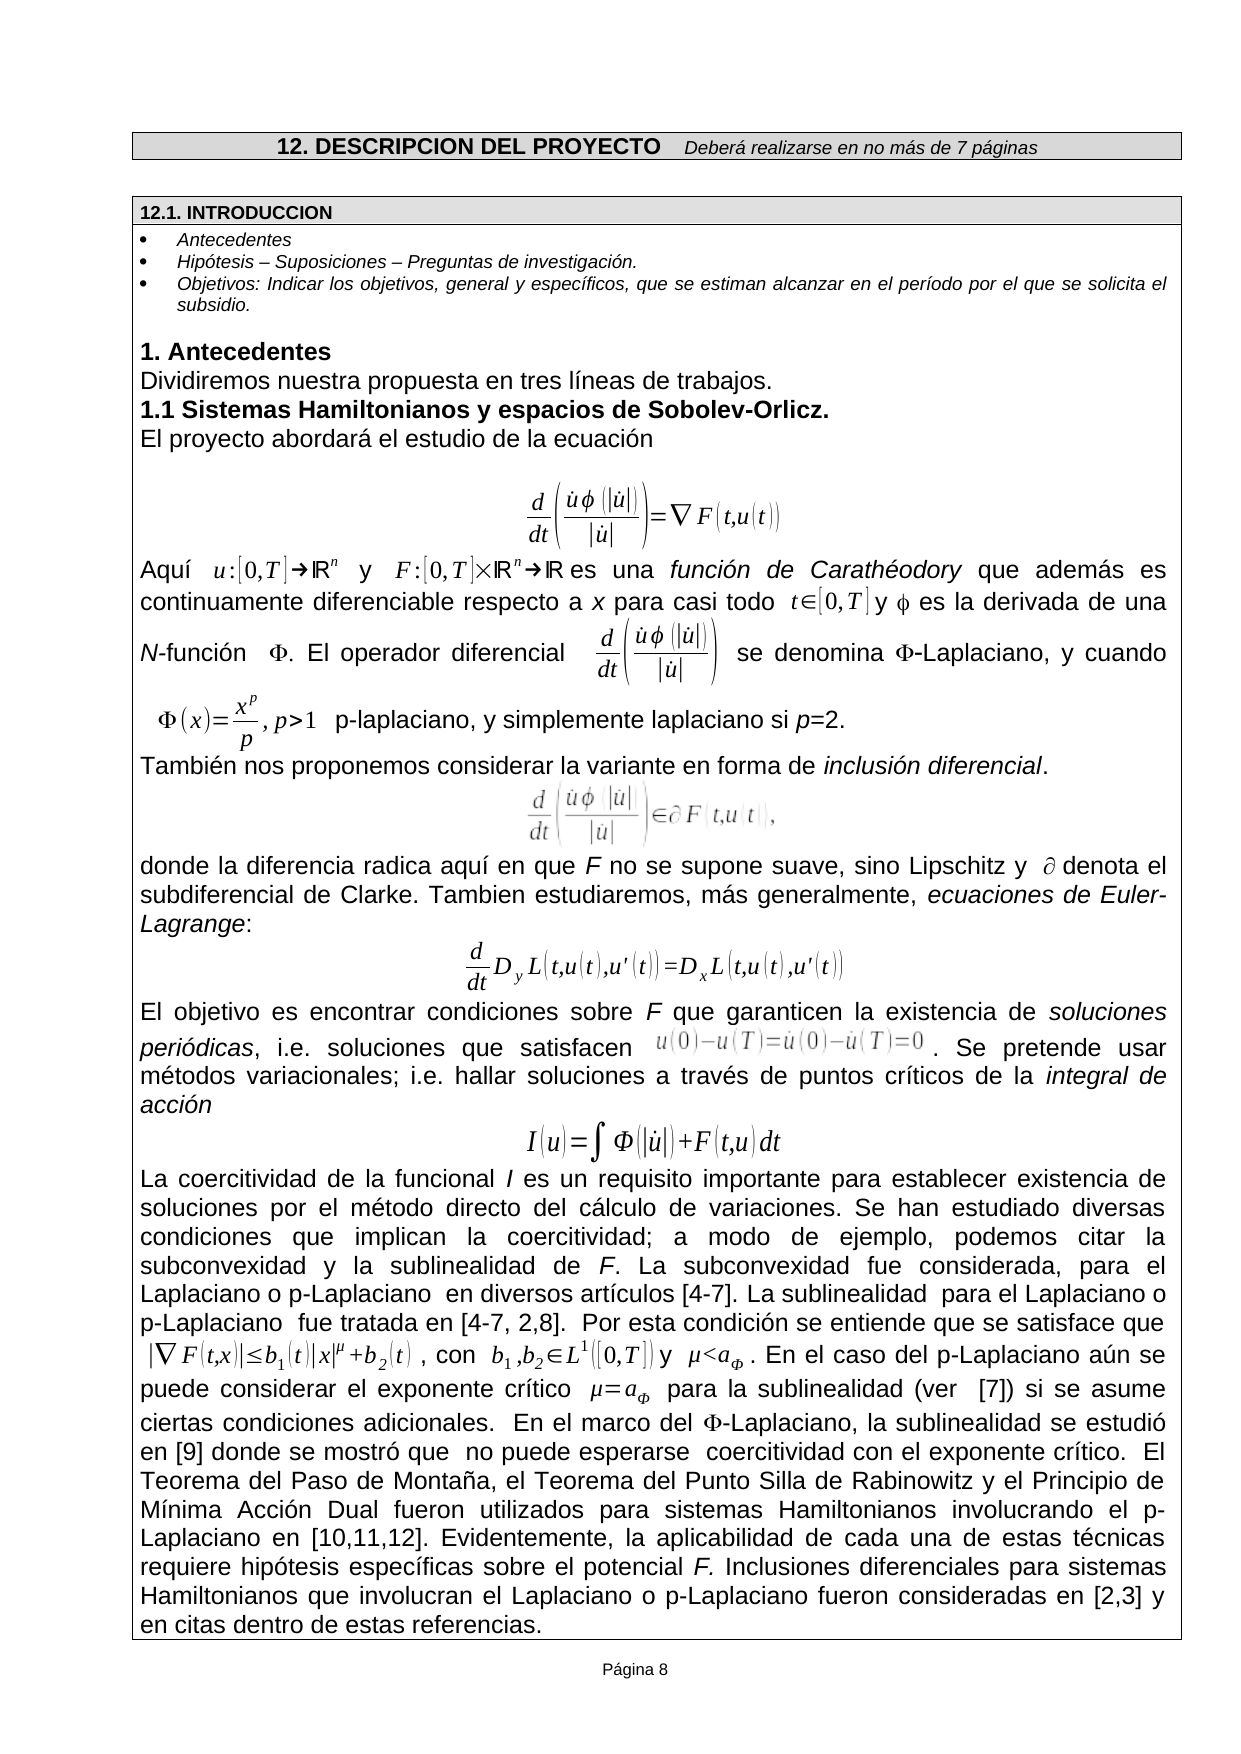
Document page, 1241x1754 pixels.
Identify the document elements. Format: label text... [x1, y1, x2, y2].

table_header 12. DESCRIPCION DEL PROYECTO Deberá realizarse en no más de 7 páginas [133, 133, 1181, 159]
table_cell 12.1. INTRODUCCION [133, 197, 1181, 223]
table_cell [133, 160, 1182, 196]
table_cell Antecedentes Hipótesis – Suposiciones – Preguntas de investigación. Objetivos: Indicar los objetivos, general y específicos, que se estiman alcanzar en el período por el que se solicita el subsidio. 1. Antecedentes Dividiremos nuestra propuesta en tres líneas de trabajos. 1.1 Sistemas Hamiltonianos y espacios de Sobolev-Orlicz. El proyecto abordará el estudio de la ecuación Aquí y es una función de Carathéodory que además es continuamente diferenciable respecto a x para casi todo y  es la derivada de una N-función El operador diferencial se denomina Laplaciano, y cuando p-laplaciano, y simplemente laplaciano si p=2. También nos proponemos considerar la variante en forma de inclusión diferencial. donde la diferencia radica aquí en que F no se supone suave, sino Lipschitz y denota el subdiferencial de Clarke. Tambien estudiaremos, más generalmente, ecuaciones de Euler-Lagrange: El objetivo es encontrar condiciones sobre F que garanticen la existencia de soluciones periódicas, i.e. soluciones que satisfacen . Se pretende usar métodos variacionales; i.e. hallar soluciones a través de puntos críticos de la integral de acción La coercitividad de la funcional I es un requisito importante para establecer existencia de soluciones por el método directo del cálculo de variaciones. Se han estudiado diversas condiciones que implican la coercitividad; a modo de ejemplo, podemos citar la subconvexidad y la sublinealidad de F. La subconvexidad fue considerada, para el Laplaciano o p-Laplaciano en diversos artículos [4-7]. La sublinealidad para el Laplaciano o p-Laplaciano fue tratada en [4-7, 2,8]. Por esta condición se entiende que se satisface que , con y . En el caso del p-Laplaciano aún se puede considerar el exponente crítico para la sublinealidad (ver [7]) si se asume ciertas condiciones adicionales. En el marco del -Laplaciano, la sublinealidad se estudió en [9] donde se mostró que no puede esperarse coercitividad con el exponente crítico. El Teorema del Paso de Montaña, el Teorema del Punto Silla de Rabinowitz y el Principio de Mínima Acción Dual fueron utilizados para sistemas Hamiltonianos involucrando el p-Laplaciano en [10,11,12]. Evidentemente, la aplicabilidad de cada una de estas técnicas requiere hipótesis específicas sobre el potencial F. Inclusiones diferenciales para sistemas Hamiltonianos que involucran el Laplaciano o p-Laplaciano fueron consideradas en [2,3] y en citas dentro de estas referencias. Nuestro principal antecedente es nuestro artículo [1]. Allí se estudió un problema algo más general, a saber, las ecuaciones con estructura lagrangiana c.t.p Aquí L es una función Lagrangiana que satisface las siguientes condiciones de estructura , donde b ∈ L1([0,T]) , c ∈ LΨ([0,T]) y f ∈ EΦ([0,T]), siendo la función complementaria de  y el espacio EΦ([0,T]) la clausura en LΦ([0,T]) de las funciones esencialmente acotadas. El abordaje fue variacional, más concretamente por el método directo del cálculo de variaciones, i.e. se buscaron soluciones como mínimos de la integral de acción. Si bien las hipótesis sobre garantizan la finitud y diferenciabilidad de la integral de acción en el caso del p-Laplaciano, fue observado en [1] que en el caso del -Laplaciano el dominio efectivo de la integral de acción es el conjunto DΦ:=W1LΦ∩{u|u' ∈ Π(EΦd,)}. En esta fórmula W1LΦ es el espacio de Sobolev-Orlicz y Π(EΦ,) es el conjunto {u ∈ LΦ: d(u,EΦ) < r}. En [1] fue hallada una hipótesis, a nuestro entender, novedosa que garantiza coercitividad, nos referimos a la condición que F es una función de oscilación acotada. 1.2 Problemas inversos en mecánica de fluídos En el marco de la mecánica de fluidos, estamos interesados en estudiar ecuaciones de Stokes dependientes del tiempo. Trabajaremos en un dominio acotado Ω en el cual se encuentra un sólido inaccesible que se mueve en un fluido viscoso incompresible. Esta problemática ha sido abordada en numerosos libros y artículos científicos, entre ellos podemos citar [15,17,18,19,20]. Nos ocuparemos particularmente de problemas geométricos inversos: Un cuerpo rígido e inaccesible D es inmerso en un fluido viscoso e incompresible, de modo que D juega el rol de un obstáculo alrededor del cual el fluido se está moviendo en un dominio acotado Ω, y deseamos determinar D o ciertos parámetros que lo describen, en base a datos obtenidos en alguna porción de la frontera de Ω. En esta dirección, en [13], se prueba la identificabilidad y la estabilidad del sistema de Stokes, que permite la caracterización de un cuerpo rígido inmerso en un fluido, a través de ciertas mediciones (de las fuerzas de Cauchy y de la velocidad del fluido) en una parte de la frontera exterior. En [14] se realiza la reconstrucción numérica efectiva de dicho cuerpo. En [16] se muestran resultados de identificabilidad para un cuerpo rígido en movimiento, a partir de datos sobre una parte de la frontera, obtenidos en un tiempo positivo. 1.3 Configuraciones centrales en el problema de los n-cuerpos.Un sistema de n cuerpos en el espacio, interactuando gravitacionalmente, de masas mi y posiciones espaciales xi(t), i=1,…,n, en tiempo t evoluciona según el sistema de ecuaciones diferenciales de los n-cuerpos Una solución de las ecuación de los n-cuerpos se denomina configuración central si se satisface que para donde es una función escalar desconocida de t. Una configuración central tal que todos los cuerpos permanecen en una línea recta se denomina configuración central colineal. En [23] F.R. Moulton encontró que un sistema central debe satisfacer ecuaciones de la forma , donde A es una matriz antisimétrica que es función de las posiciones y λ > 0, y demostró que para cada vector de masas m fijo y para todo λ > 0 existen esencialmente n!/2 soluciones distintas para las coordenadas xi. Moulton también consideró el problema inverso, esto es dadas las posiciones x encontrar las masas m que hacen al sistema central y colineal. Este problema resulta en determinar si un sistema de ecuaciones lineales tiene solución. Esto ocurre si det(A) ≠ 0. Pero si n es impar, como A es antisimétrica, det(A)=0. Aún así Moulton observó que el sistema puede ser soluble. Si A es una matríz antisimétrica existe un polinomio Pf(A) (que se denomina Pfaffiano) de las entradas de A, tal que . La solubilidad del problema inverso está asociada a la no anulación de Pfaffianos de ciertas matrices antisimétricas y de orden par. La conjetura de que estos Pfaffianos son no nulos data en más de un siglo y fue hecha por H. E. Buchanan. Un renovado interés en la investigación del problema inverso de la configuración central colineal se produjo a partir del artículo [22], ver [21,24]. En [22] A. Albouy y R. Moeckel obtuvieron una demostración asistida con computadora de que los Pfaffianos son no nulos para matrices de orden n par con n ≤ 6. En [21] Z. Xie dió demostraciones analíticas. 2. Hipótesis y Objetivos 2.1 Sistemas Hamiltonianos y espacios de Sobolev-Orlicz. Nuestro primer objetivo es aplicar el método directo del cálculo de variaciones. Como se mencionó, este método fue aplicado con éxito, bajo la suposición de que F es de oscilación acotada. Nuestro plan es analizar que ocurre bajo otras suposiciones, que han mostrado ser productivas para el p-Laplaciano. Por ejemplo, las ya mencionadas, sublinealidad y subconvexidad. Esperamos que estas hipótesis nos brinden la necesaria condición de coercitividad, lo que permite encontrar mínimos de la integral de acción. Las discusiones anteriores deben ser integradas para obtener la existencia de mínimos de la integral de acción y de soluciones de las respectivas ecuaciones de Euler-Lagrange. También se planea implementar técnicas diferentes del método directo, por ejemplo el Teorema de Punto Silla de Rabinowitz, el Teorema del Paso de la Montaña, el Principio de Mínima Acción Dual, etc. Cada una de estas técnicas fue aplicada con éxito al caso del p-Laplaciano, de modo que estimamos que debe ser posible extenderlas al Φ-Laplaciano en condiciones apropiadas. Otras posibles generalizaciones y extensiones de la teoría que están en nuestra agenda de investigación son: 1) Consideración de N-funciones anisotrópicas, i.e. N-funciones Φ:→ [0,+∞) tales que Φ(x) no depende sólo de |x|. 2) Problemas de integrales multiples y ecuaciones en derivadas parciales. 3) Abordar el problema por medio de métodos topológicos. 4) En recientes artículos se consideraron funciones Φ con dominios o codominios acotados, por ejemplo en el caso del péndulo relativista y operadores del tipo de curvatura media. Este tipo de funciones no incluye a las N-funciones; sin embargo, la Teoría de Espacios de Orlicz se ha extendido a tipos más generales que las N-funciones, por ejemplo a funciones con un dominio efectivo acotado. Es interesante tratar de extender la teoría a este tipo de funciones Φ. 2.2 Problemas inversos en mecánica de fluídos En una primera etapa, y bajo la suposición de que el cuerpo es rígido, el objetivo es caracterizarlo por medio de dos parámetros: su centro de masa y su matriz de rotación. Pretendemos obtener tales parámetros en base a datos obtenidos en alguna porción de la frontera de Ω. El procedimiento que llevaremos adelante es minimizar un funcional adecuado, para lo cual utilizaremos optimización de formas. En una segunda etapa, a partir de los resultados que se obtengan, se prevé realizar una implementación numérica. 2.3 Configuraciones centrales en el problema de los n-cuerpos. La hipótesis central de nuestra propuesta es la validéz de la conjetura de H. E. Buchanan sobre la no anulación de los Pfaffianos de orden par descriptos en el item de antecendentes. El objetivo es demostrar esta conjetura. [133, 225, 1181, 1638]
